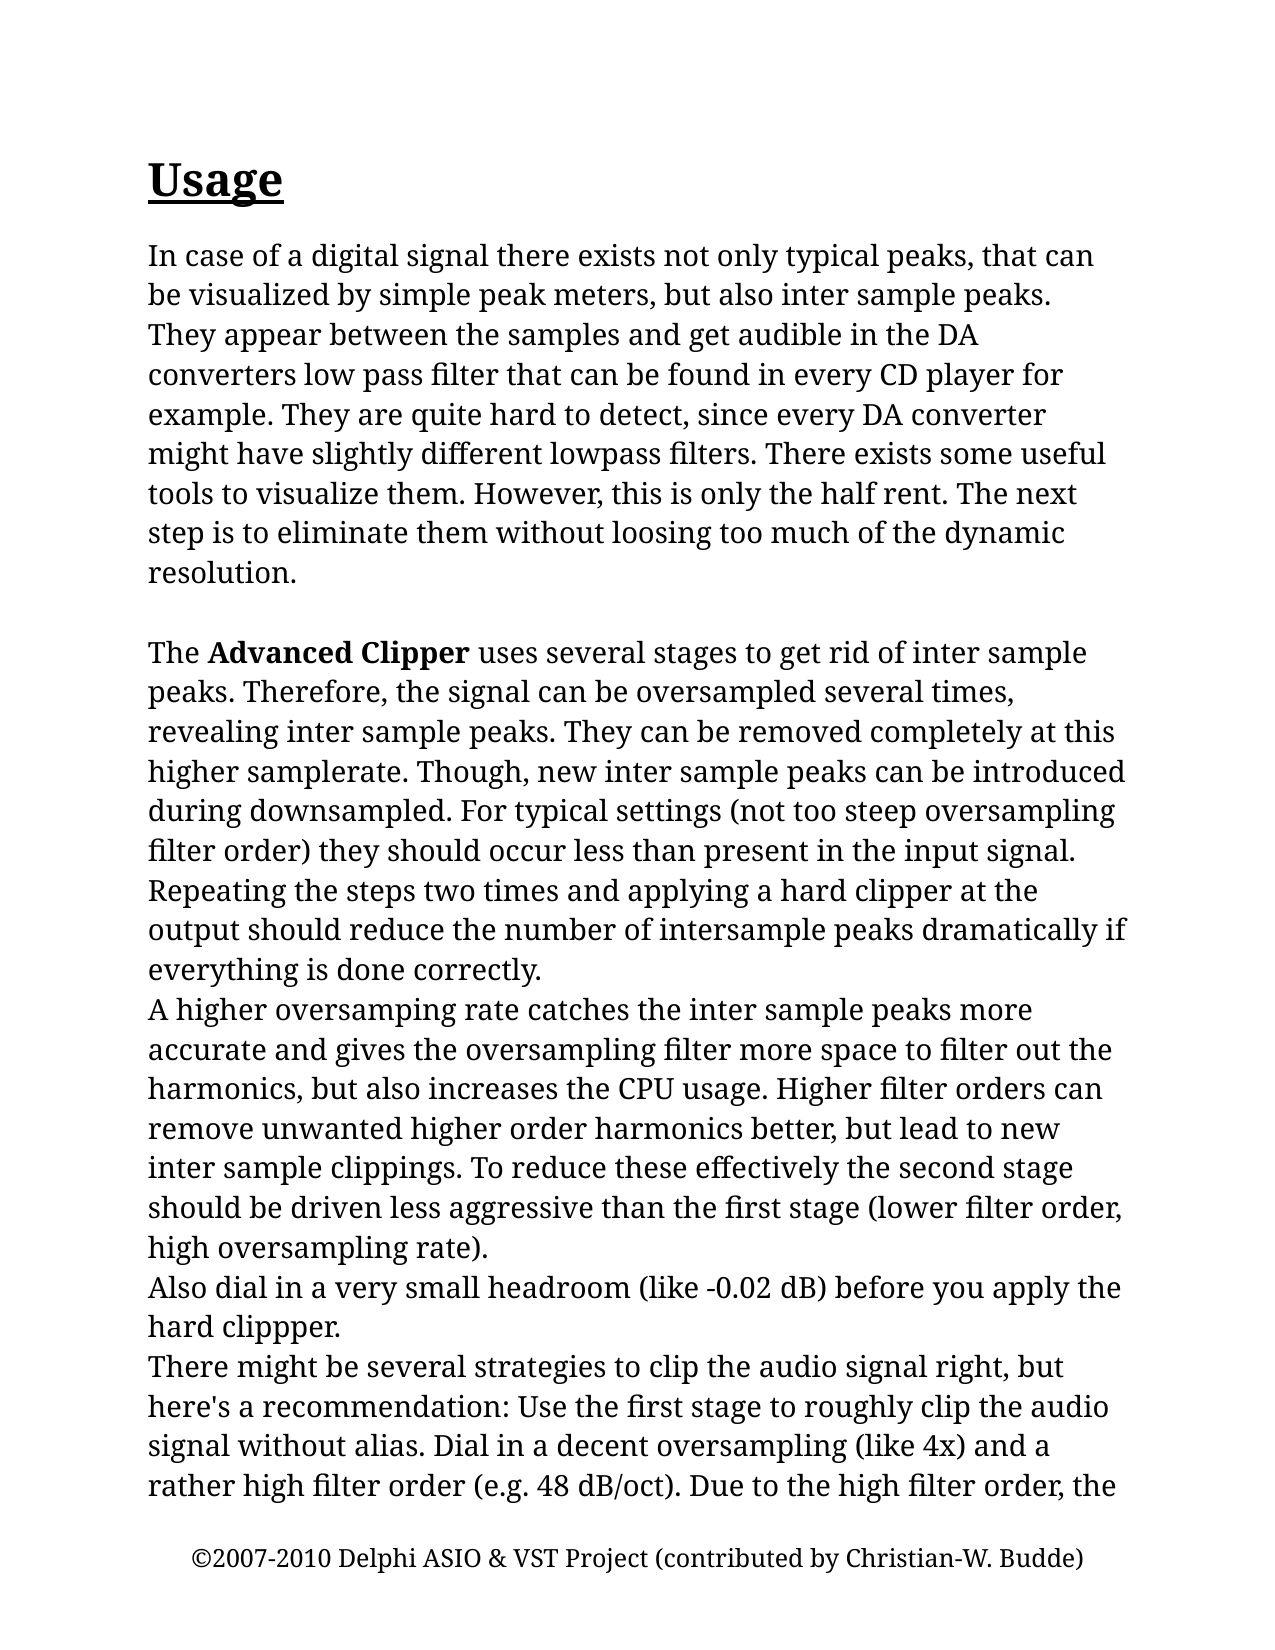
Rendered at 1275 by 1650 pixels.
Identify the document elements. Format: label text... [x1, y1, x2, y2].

text The Advanced Clipper uses several stages to get rid of inter sample peaks. Therefore, the signal can be oversampled several times, revealing inter sample peaks. They can be removed completely at this higher samplerate. Though, new inter sample peaks can be introduced during downsampled. For typical settings (not too steep oversampling filter order) they should occur less than present in the input signal. Repeating the steps two times and applying a hard clipper at the output should reduce the number of intersample peaks dramatically if everything is done correctly. [148, 632, 1127, 989]
text A higher oversamping rate catches the inter sample peaks more accurate and gives the oversampling filter more space to filter out the harmonics, but also increases the CPU usage. Higher filter orders can remove unwanted higher order harmonics better, but lead to new inter sample clippings. To reduce these effectively the second stage should be driven less aggressive than the first stage (lower filter order, high oversampling rate). [148, 989, 1127, 1267]
text Also dial in a very small headroom (like -0.02 dB) before you apply the hard clippper. [148, 1267, 1127, 1346]
subtitle Usage [148, 148, 1127, 210]
text There might be several strategies to clip the audio signal right, but here's a recommendation: Use the first stage to roughly clip the audio signal without alias. Dial in a decent oversampling (like 4x) and a rather high filter order (e.g. 48 dB/oct). Due to the high filter order, the [148, 1346, 1127, 1505]
text In case of a digital signal there exists not only typical peaks, that can be visualized by simple peak meters, but also inter sample peaks. They appear between the samples and get audible in the DA converters low pass filter that can be found in every CD player for example. They are quite hard to detect, since every DA converter might have slightly different lowpass filters. There exists some useful tools to visualize them. However, this is only the half rent. The next step is to eliminate them without loosing too much of the dynamic resolution. [148, 235, 1127, 592]
